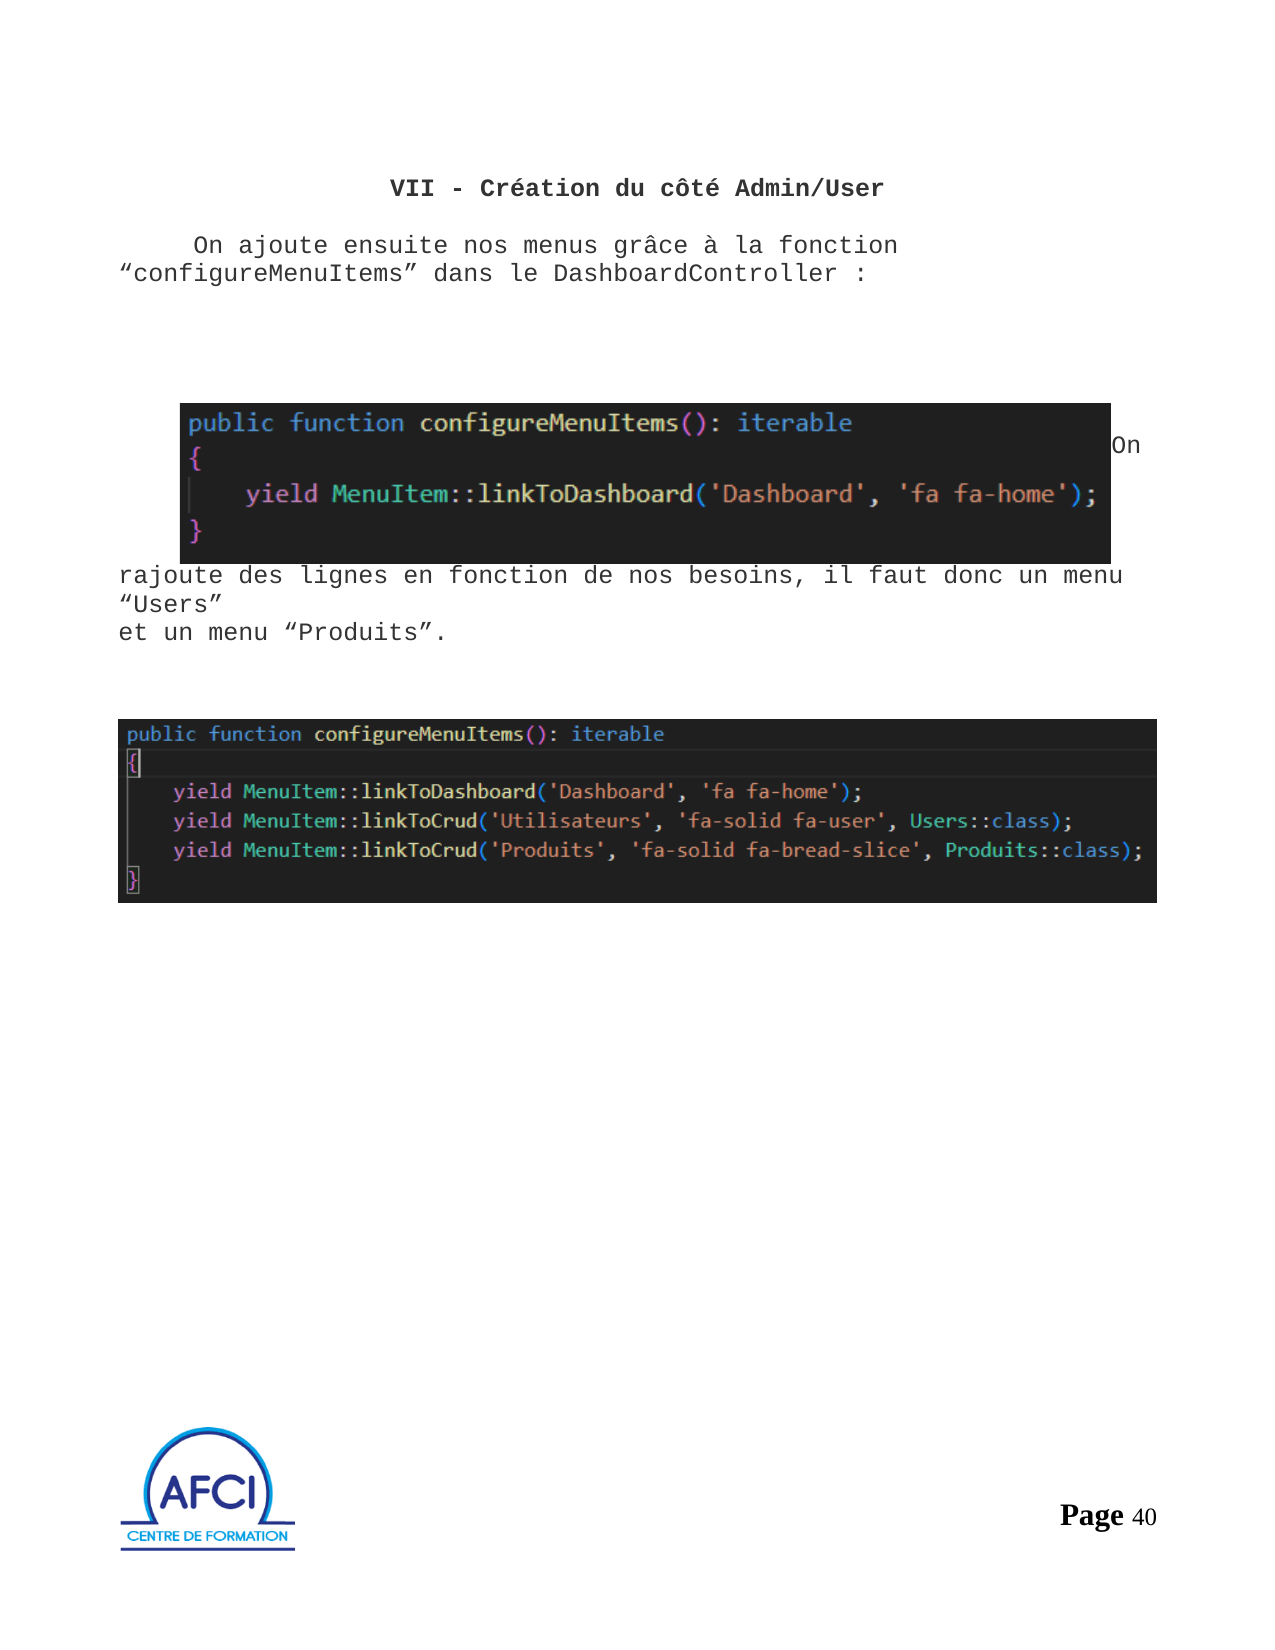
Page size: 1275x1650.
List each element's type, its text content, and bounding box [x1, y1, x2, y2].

picture [118, 719, 1157, 903]
picture [179, 403, 1111, 564]
text VII - Création du côté Admin/User [118, 176, 1157, 204]
text On rajoute des lignes en fonction de nos besoins, il faut donc un menu “Users” [118, 433, 1157, 620]
text et un menu “Produits”. [118, 620, 1157, 648]
text On ajoute ensuite nos menus grâce à la fonction “configureMenuItems” dans le DashboardController : [118, 233, 1157, 289]
picture [120, 1427, 295, 1551]
